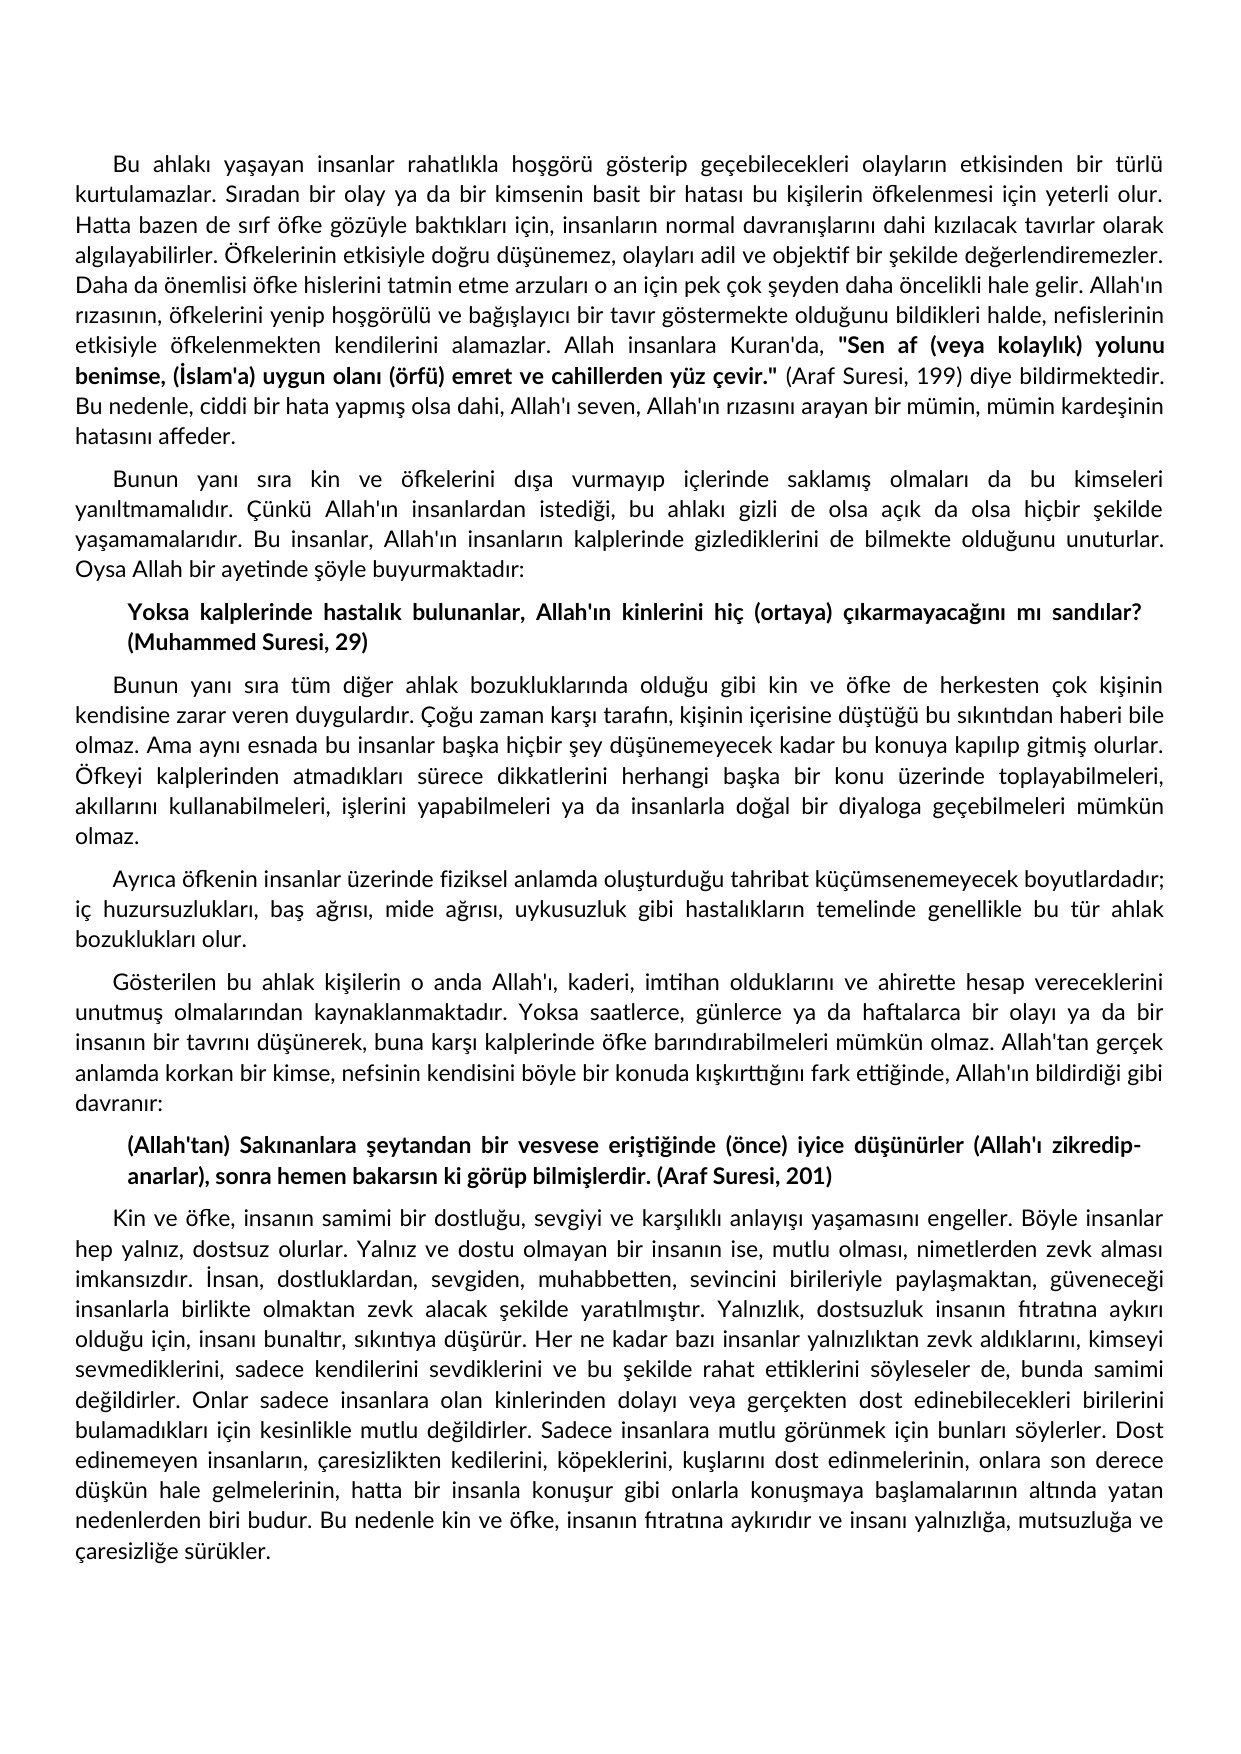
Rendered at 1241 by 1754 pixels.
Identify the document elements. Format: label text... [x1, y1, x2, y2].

text Yoksa kalplerinde hastalık bulunanlar, Allah'ın kinlerini hiç (ortaya) çıkarmayacağını mı sandılar? (Muhammed Suresi, 29) [127, 598, 1143, 656]
text Bu ahlakı yaşayan insanlar rahatlıkla hoşgörü gösterip geçebilecekleri olayların etkisinden bir türlü kurtulamazlar. Sıradan bir olay ya da bir kimsenin basit bir hatası bu kişilerin öfkelenmesi için yeterli olur. Hatta bazen de sırf öfke gözüyle baktıkları için, insanların normal davranışlarını dahi kızılacak tavırlar olarak algılayabilirler. Öfkelerinin etkisiyle doğru düşünemez, olayları adil ve objektif bir şekilde değerlendiremezler. Daha da önemlisi öfke hislerini tatmin etme arzuları o an için pek çok şeyden daha öncelikli hale gelir. Allah'ın rızasının, öfkelerini yenip hoşgörülü ve bağışlayıcı bir tavır göstermekte olduğunu bildikleri halde, nefislerinin etkisiyle öfkelenmekten kendilerini alamazlar. Allah insanlara Kuran'da, "Sen af (veya kolaylık) yolunu benimse, (İslam'a) uygun olanı (örfü) emret ve cahillerden yüz çevir." (Araf Suresi, 199) diye bildirmektedir. Bu nedenle, ciddi bir hata yapmış olsa dahi, Allah'ı seven, Allah'ın rızasını arayan bir mümin, mümin kardeşinin hatasını affeder. [75, 150, 1165, 449]
text Bunun yanı sıra tüm diğer ahlak bozukluklarında olduğu gibi kin ve öfke de herkesten çok kişinin kendisine zarar veren duygulardır. Çoğu zaman karşı tarafın, kişinin içerisine düştüğü bu sıkıntıdan haberi bile olmaz. Ama aynı esnada bu insanlar başka hiçbir şey düşünemeyecek kadar bu konuya kapılıp gitmiş olurlar. Öfkeyi kalplerinden atmadıkları sürece dikkatlerini herhangi başka bir konu üzerinde toplayabilmeleri, akıllarını kullanabilmeleri, işlerini yapabilmeleri ya da insanlarla doğal bir diyaloga geçebilmeleri mümkün olmaz. [75, 671, 1165, 849]
text Kin ve öfke, insanın samimi bir dostluğu, sevgiyi ve karşılıklı anlayışı yaşamasını engeller. Böyle insanlar hep yalnız, dostsuz olurlar. Yalnız ve dostu olmayan bir insanın ise, mutlu olması, nimetlerden zevk alması imkansızdır. İnsan, dostluklardan, sevgiden, muhabbetten, sevincini birileriyle paylaşmaktan, güveneceği insanlarla birlikte olmaktan zevk alacak şekilde yaratılmıştır. Yalnızlık, dostsuzluk insanın fıtratına aykırı olduğu için, insanı bunaltır, sıkıntıya düşürür. Her ne kadar bazı insanlar yalnızlıktan zevk aldıklarını, kimseyi sevmediklerini, sadece kendilerini sevdiklerini ve bu şekilde rahat ettiklerini söyleseler de, bunda samimi değildirler. Onlar sadece insanlara olan kinlerinden dolayı veya gerçekten dost edinebilecekleri birilerini bulamadıkları için kesinlikle mutlu değildirler. Sadece insanlara mutlu görünmek için bunları söylerler. Dost edinemeyen insanların, çaresizlikten kedilerini, köpeklerini, kuşlarını dost edinmelerinin, onlara son derece düşkün hale gelmelerinin, hatta bir insanla konuşur gibi onlarla konuşmaya başlamalarının altında yatan nedenlerden biri budur. Bu nedenle kin ve öfke, insanın fıtratına aykırıdır ve insanı yalnızlığa, mutsuzluğa ve çaresizliğe sürükler. [75, 1204, 1165, 1564]
text (Allah'tan) Sakınanlara şeytandan bir vesvese eriştiğinde (önce) iyice düşünürler (Allah'ı zikredip-anarlar), sonra hemen bakarsın ki görüp bilmişlerdir. (Araf Suresi, 201) [127, 1131, 1143, 1189]
text Gösterilen bu ahlak kişilerin o anda Allah'ı, kaderi, imtihan olduklarını ve ahirette hesap vereceklerini unutmuş olmalarından kaynaklanmaktadır. Yoksa saatlerce, günlerce ya da haftalarca bir olayı ya da bir insanın bir tavrını düşünerek, buna karşı kalplerinde öfke barındırabilmeleri mümkün olmaz. Allah'tan gerçek anlamda korkan bir kimse, nefsinin kendisini böyle bir konuda kışkırttığını fark ettiğinde, Allah'ın bildirdiği gibi davranır: [75, 968, 1165, 1116]
text Ayrıca öfkenin insanlar üzerinde fiziksel anlamda oluşturduğu tahribat küçümsenemeyecek boyutlardadır; iç huzursuzlukları, baş ağrısı, mide ağrısı, uykusuzluk gibi hastalıkların temelinde genellikle bu tür ahlak bozuklukları olur. [75, 864, 1165, 952]
text Bunun yanı sıra kin ve öfkelerini dışa vurmayıp içlerinde saklamış olmaları da bu kimseleri yanıltmamalıdır. Çünkü Allah'ın insanlardan istediği, bu ahlakı gizli de olsa açık da olsa hiçbir şekilde yaşamamalarıdır. Bu insanlar, Allah'ın insanların kalplerinde gizlediklerini de bilmekte olduğunu unuturlar. Oysa Allah bir ayetinde şöyle buyurmaktadır: [75, 464, 1165, 583]
